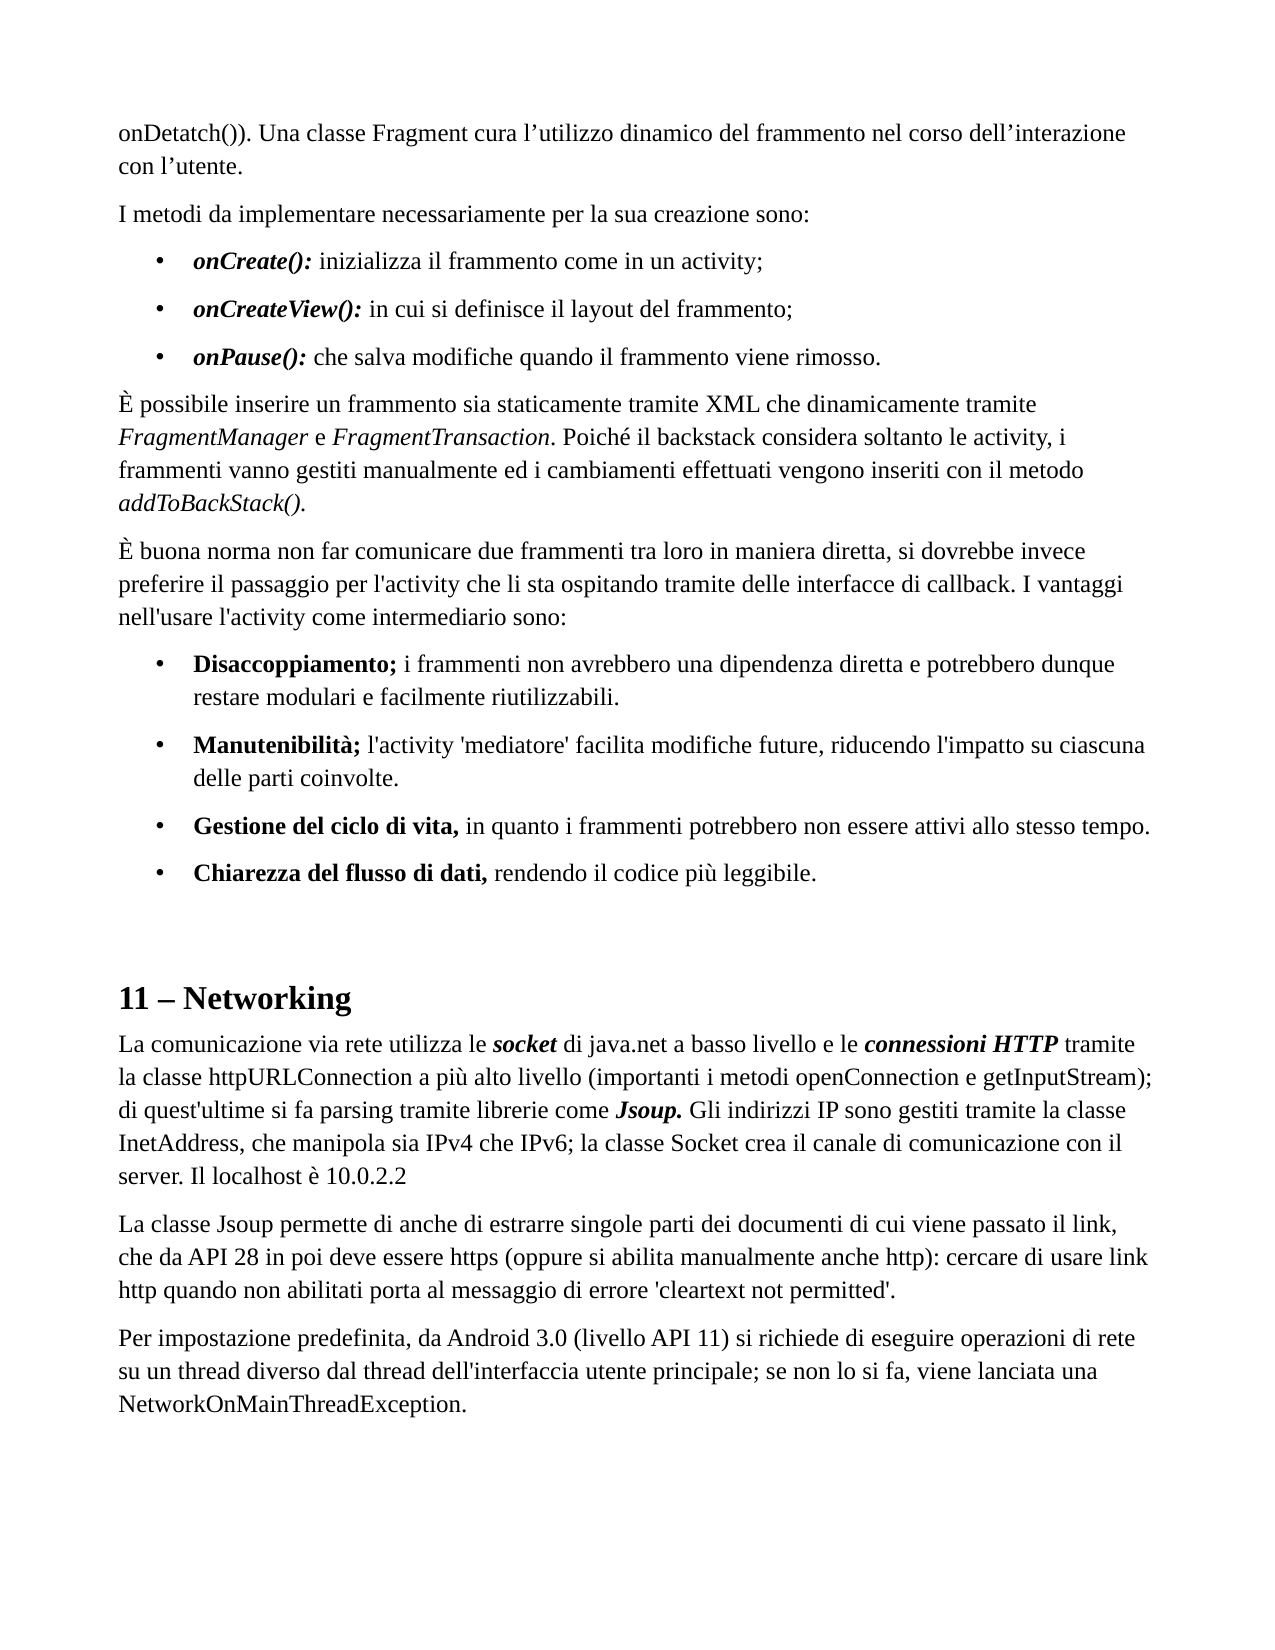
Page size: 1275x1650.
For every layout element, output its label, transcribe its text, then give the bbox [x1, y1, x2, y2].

subtitle 11 – Networking [118, 978, 1157, 1017]
list Gestione del ciclo di vita, in quanto i frammenti potrebbero non essere attivi allo stesso tempo. [156, 811, 1157, 839]
text È buona norma non far comunicare due frammenti tra loro in maniera diretta, si dovrebbe invece preferire il passaggio per l'activity che li sta ospitando tramite delle interfacce di callback. I vantaggi nell'usare l'activity come intermediario sono: [118, 536, 1157, 631]
text onDetatch()). Una classe Fragment cura l’utilizzo dinamico del frammento nel corso dell’interazione con l’utente. [118, 118, 1157, 180]
text È possibile inserire un frammento sia staticamente tramite XML che dinamicamente tramite FragmentManager e FragmentTransaction. Poiché il backstack considera soltanto le activity, i frammenti vanno gestiti manualmente ed i cambiamenti effettuati vengono inseriti con il metodo addToBackStack(). [118, 389, 1157, 517]
list onPause(): che salva modifiche quando il frammento viene rimosso. [156, 342, 1157, 370]
list onCreate(): inizializza il frammento come in un activity; [156, 246, 1157, 275]
list Chiarezza del flusso di dati, rendendo il codice più leggibile. [156, 858, 1157, 887]
text I metodi da implementare necessariamente per la sua creazione sono: [118, 199, 1157, 227]
text La comunicazione via rete utilizza le socket di java.net a basso livello e le connessioni HTTP tramite la classe httpURLConnection a più alto livello (importanti i metodi openConnection e getInputStream); di quest'ultime si fa parsing tramite librerie come Jsoup. Gli indirizzi IP sono gestiti tramite la classe InetAddress, che manipola sia IPv4 che IPv6; la classe Socket crea il canale di comunicazione con il server. Il localhost è 10.0.2.2 [118, 1029, 1157, 1190]
text La classe Jsoup permette di anche di estrarre singole parti dei documenti di cui viene passato il link, che da API 28 in poi deve essere https (oppure si abilita manualmente anche http): cercare di usare link http quando non abilitati porta al messaggio di errore 'cleartext not permitted'. [118, 1209, 1157, 1304]
text Per impostazione predefinita, da Android 3.0 (livello API 11) si richiede di eseguire operazioni di rete su un thread diverso dal thread dell'interfaccia utente principale; se non lo si fa, viene lanciata una NetworkOnMainThreadException. [118, 1323, 1157, 1417]
list onCreateView(): in cui si definisce il layout del frammento; [156, 294, 1157, 323]
list Manutenibilità; l'activity 'mediatore' facilita modifiche future, riducendo l'impatto su ciascuna delle parti coinvolte. [156, 730, 1157, 792]
list Disaccoppiamento; i frammenti non avrebbero una dipendenza diretta e potrebbero dunque restare modulari e facilmente riutilizzabili. [156, 649, 1157, 711]
